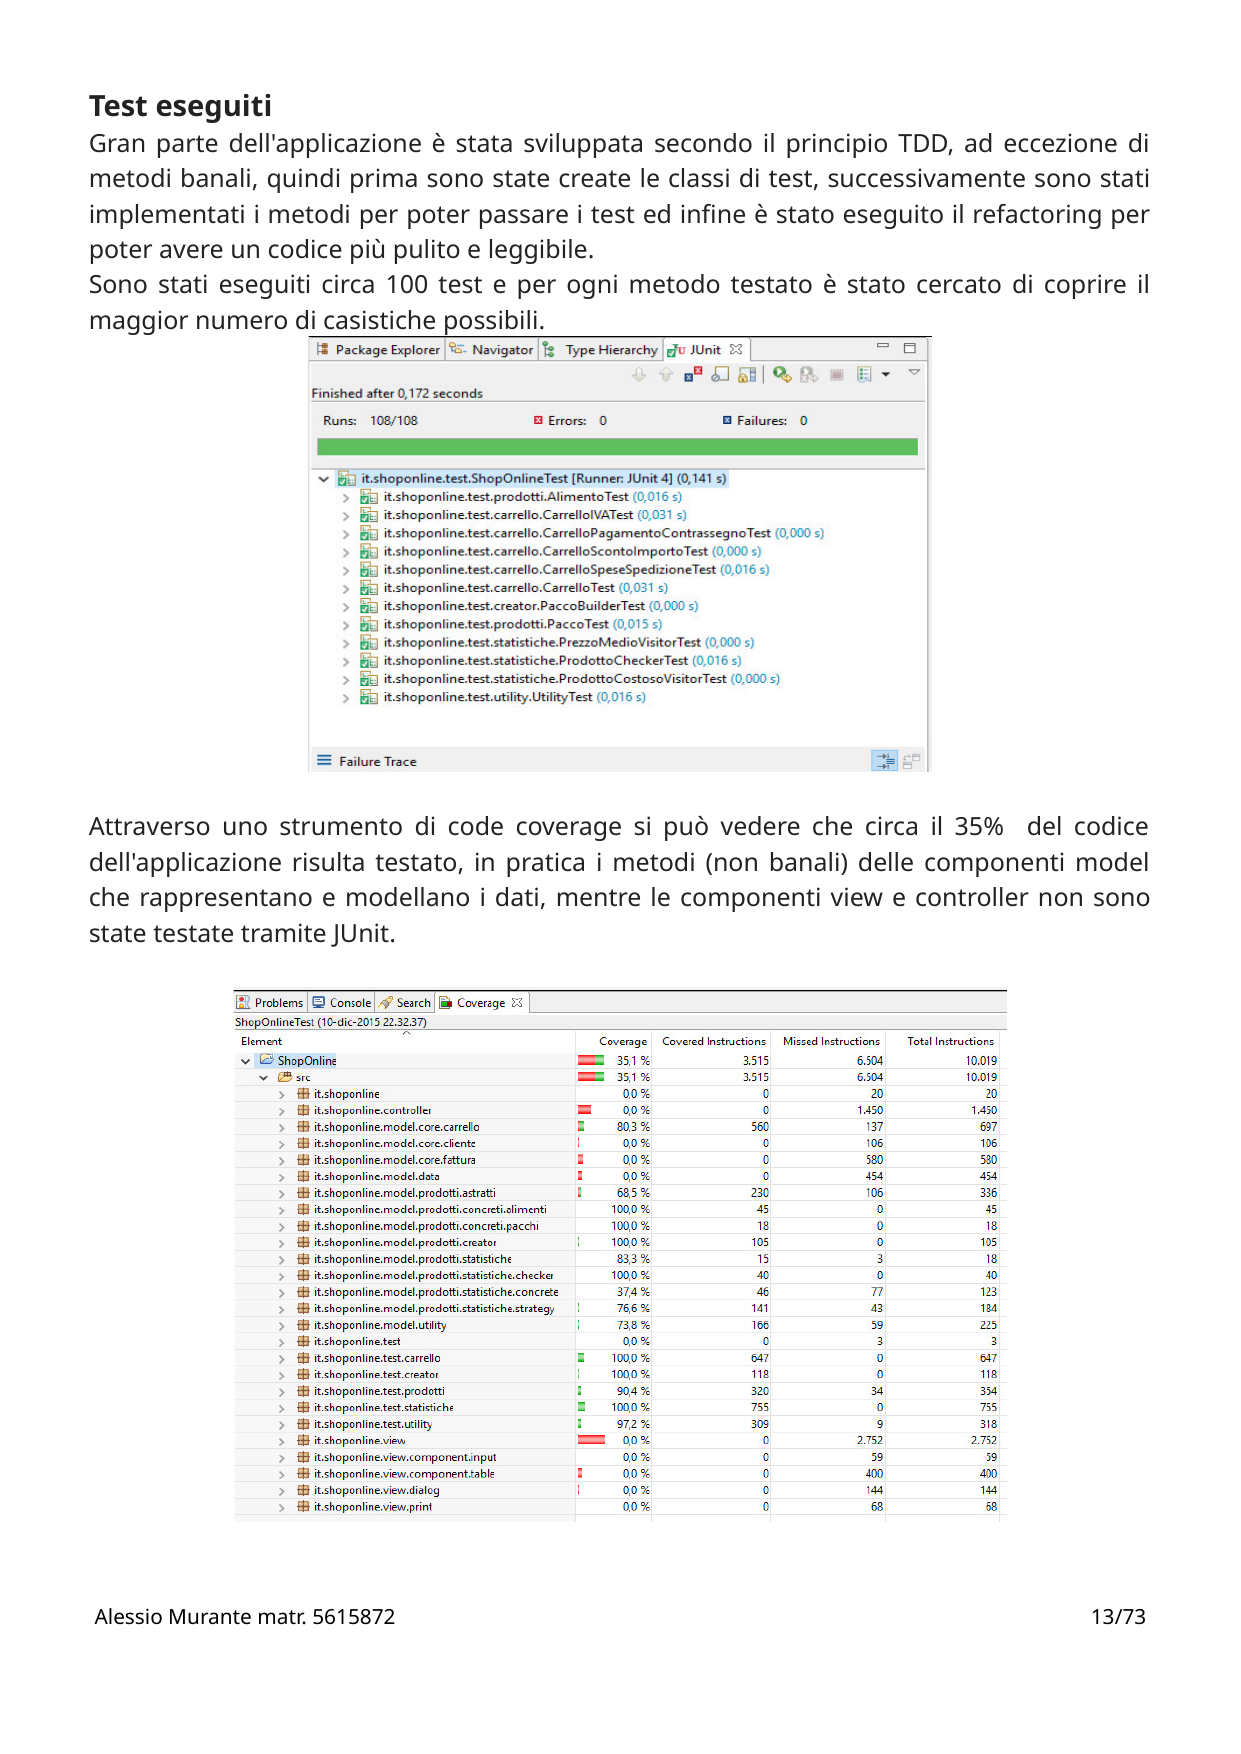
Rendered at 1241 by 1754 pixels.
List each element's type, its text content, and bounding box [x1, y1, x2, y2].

picture [233, 987, 1007, 1522]
text Gran parte dell'applicazione è stata sviluppata secondo il principio TDD, ad eccezione di metodi banali, quindi prima sono state create le classi di test, successivamente sono stati implementati i metodi per poter passare i test ed infine è stato eseguito il refactoring per poter avere un codice più pulito e leggibile. [88, 124, 1152, 266]
text Sono stati eseguiti circa 100 test e per ogni metodo testato è stato cercato di coprire il maggior numero di casistiche possibili. [88, 266, 1152, 336]
picture [308, 336, 932, 772]
text Test eseguiti [88, 88, 1152, 124]
text Attraverso uno strumento di code coverage si può vedere che circa il 35% del codice dell'applicazione risulta testato, in pratica i metodi (non banali) delle componenti model che rappresentano e modellano i dati, mentre le componenti view e controller non sono state testate tramite JUnit. [88, 807, 1152, 949]
